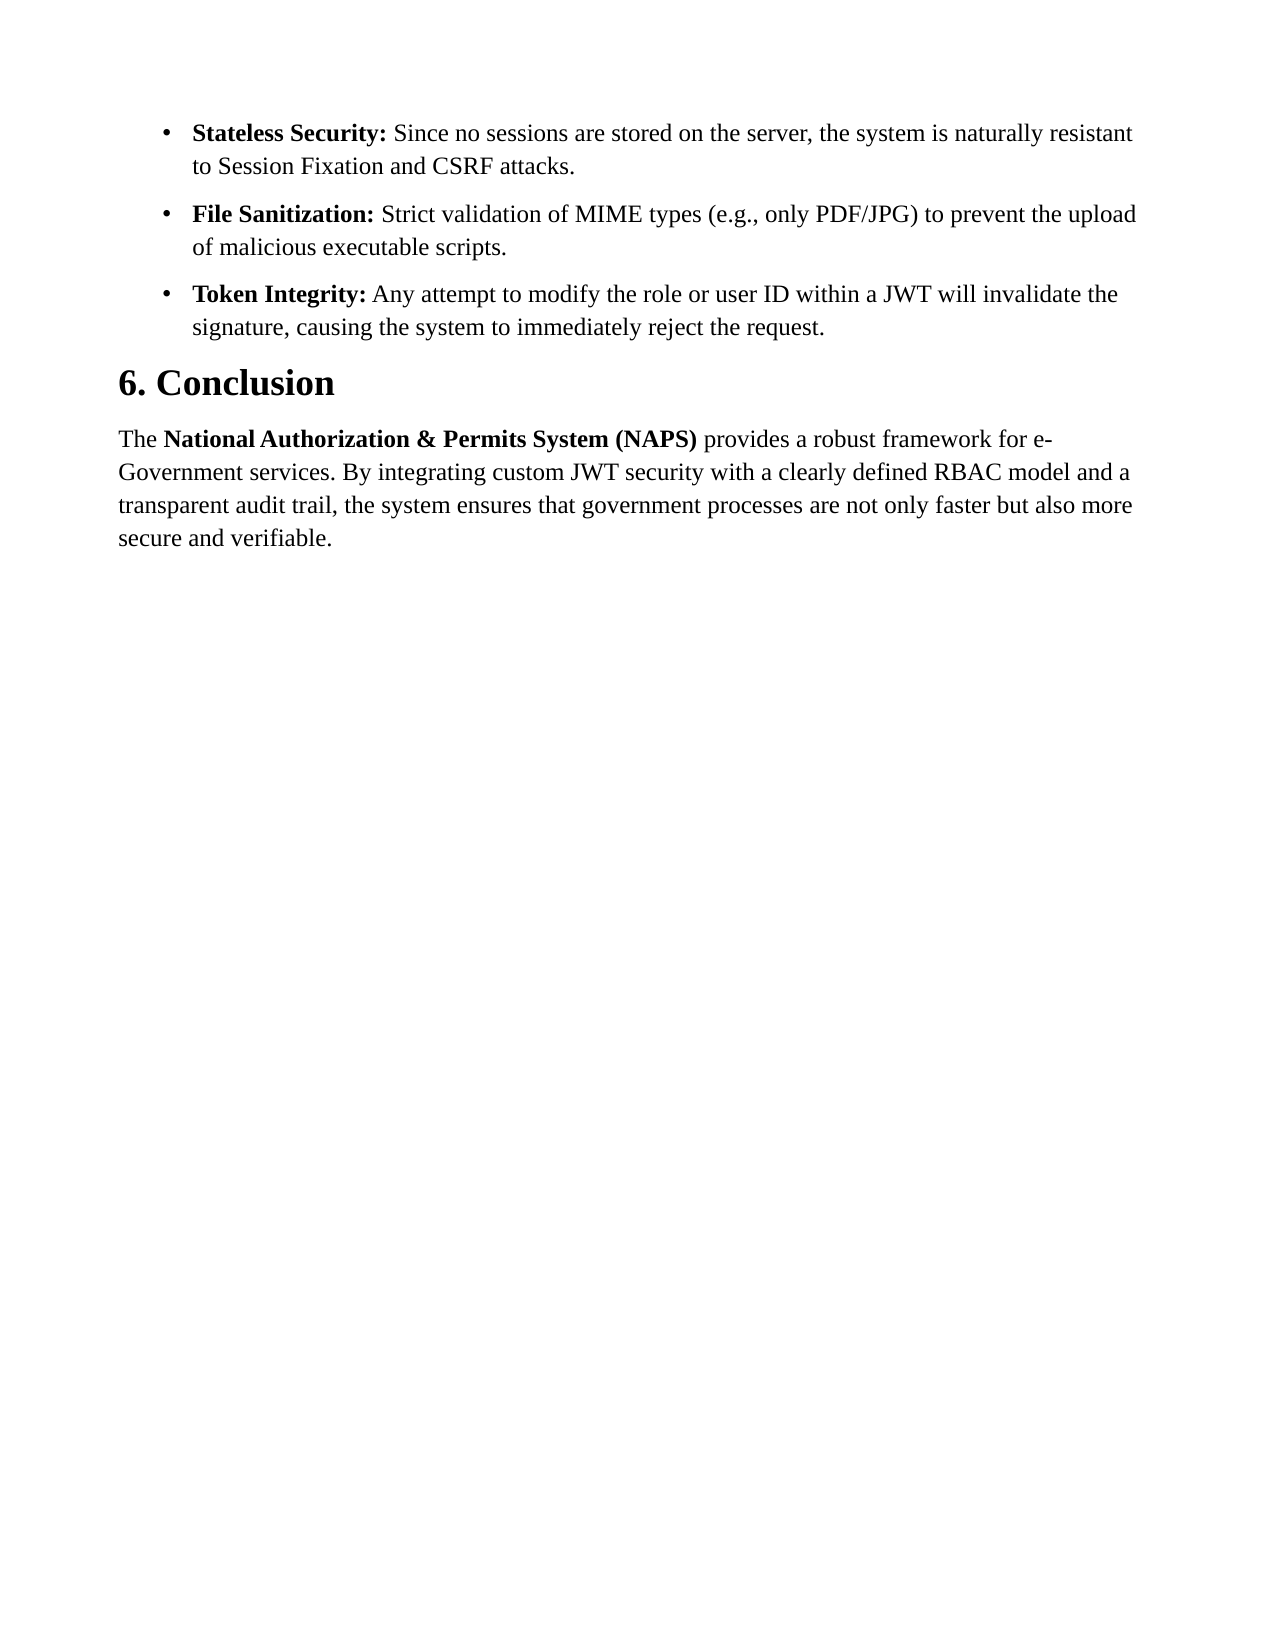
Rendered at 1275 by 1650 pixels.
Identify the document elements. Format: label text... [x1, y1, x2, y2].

text The National Authorization & Permits System (NAPS) provides a robust framework for e-Government services. By integrating custom JWT security with a clearly defined RBAC model and a transparent audit trail, the system ensures that government processes are not only faster but also more secure and verifiable. [118, 424, 1157, 552]
list Stateless Security: Since no sessions are stored on the server, the system is naturally resistant to Session Fixation and CSRF attacks. [162, 118, 1157, 180]
list Token Integrity: Any attempt to modify the role or user ID within a JWT will invalidate the signature, causing the system to immediately reject the request. [162, 279, 1157, 341]
list File Sanitization: Strict validation of MIME types (e.g., only PDF/JPG) to prevent the upload of malicious executable scripts. [162, 199, 1157, 261]
subtitle 6. Conclusion [118, 360, 1157, 403]
